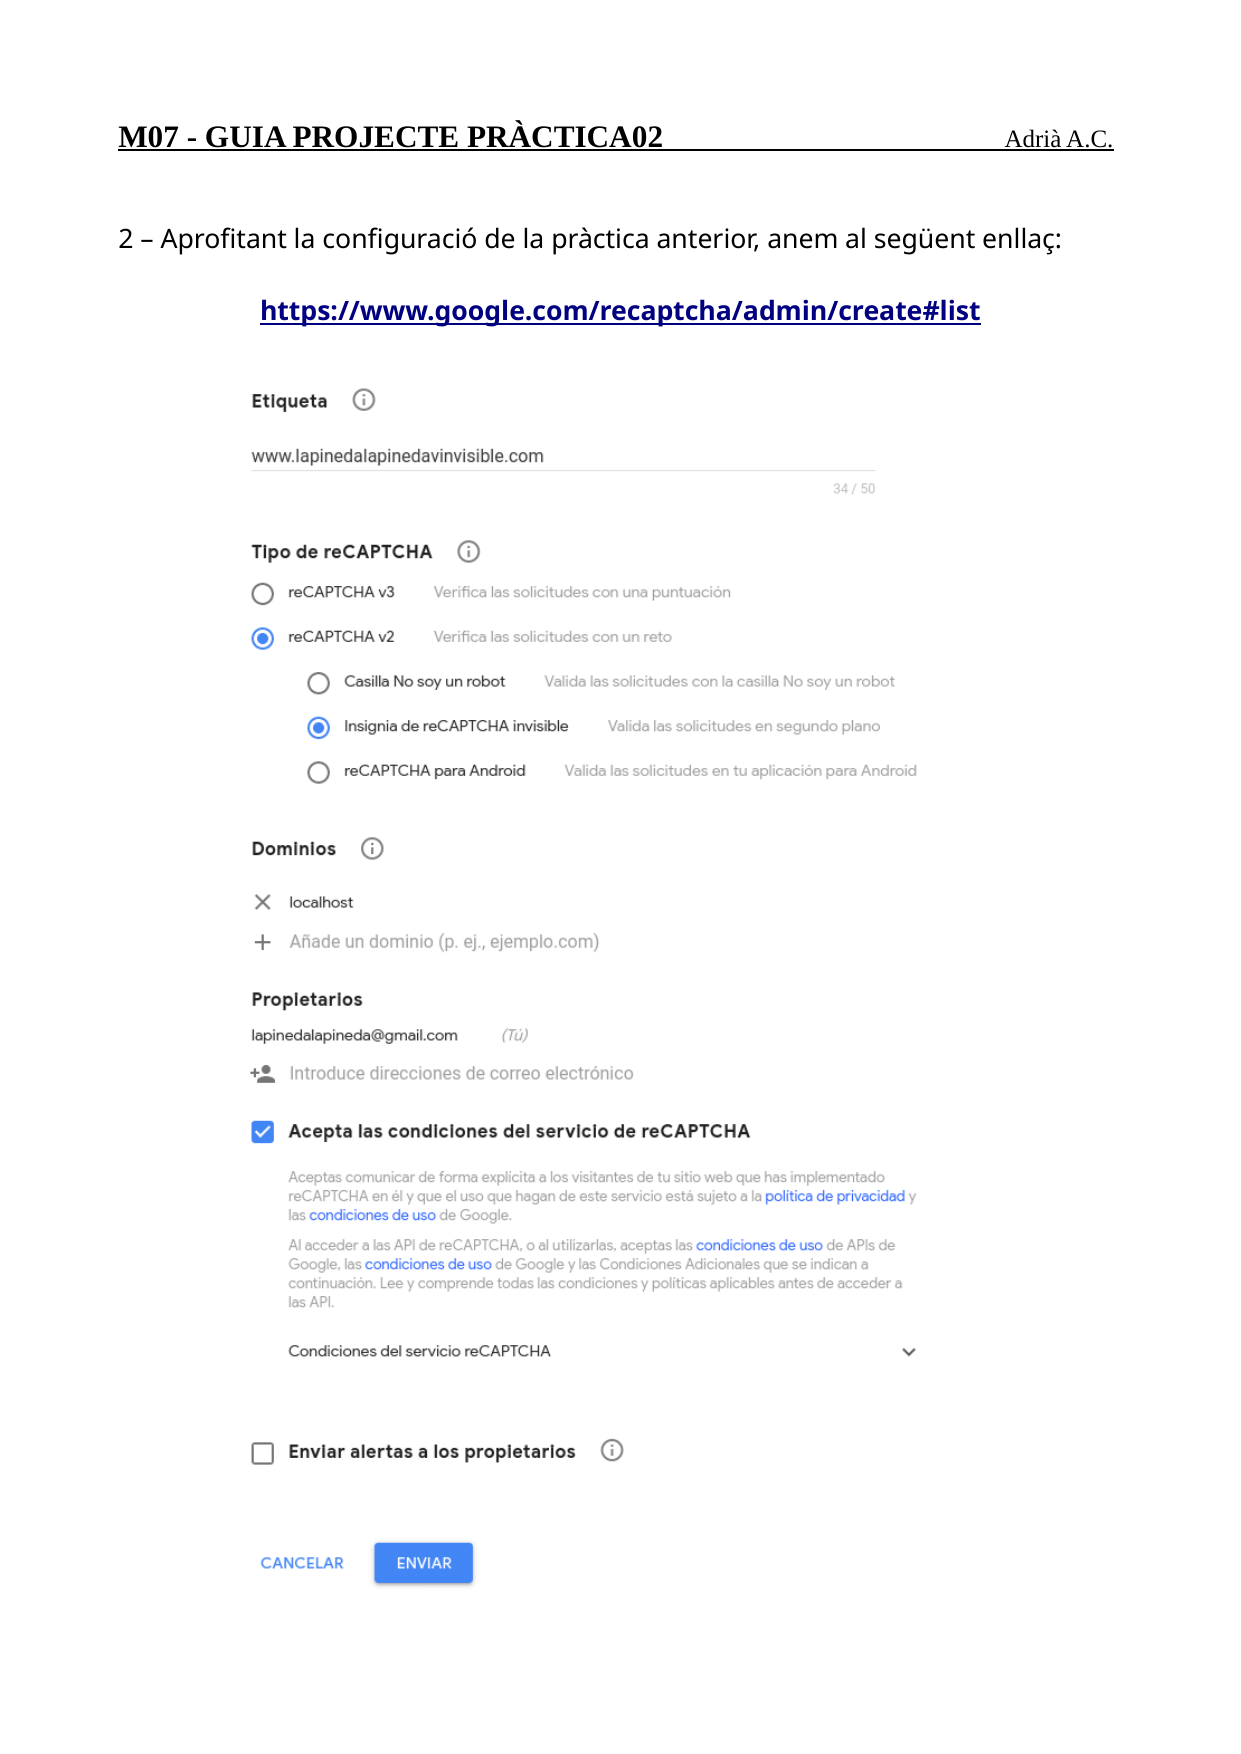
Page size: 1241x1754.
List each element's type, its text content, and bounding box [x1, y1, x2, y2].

picture [247, 364, 994, 1602]
text https://www.google.com/recaptcha/admin/create#list [118, 292, 1122, 328]
text 2 – Aprofitant la configuració de la pràctica anterior, anem al següent enllaç: [118, 220, 1122, 256]
